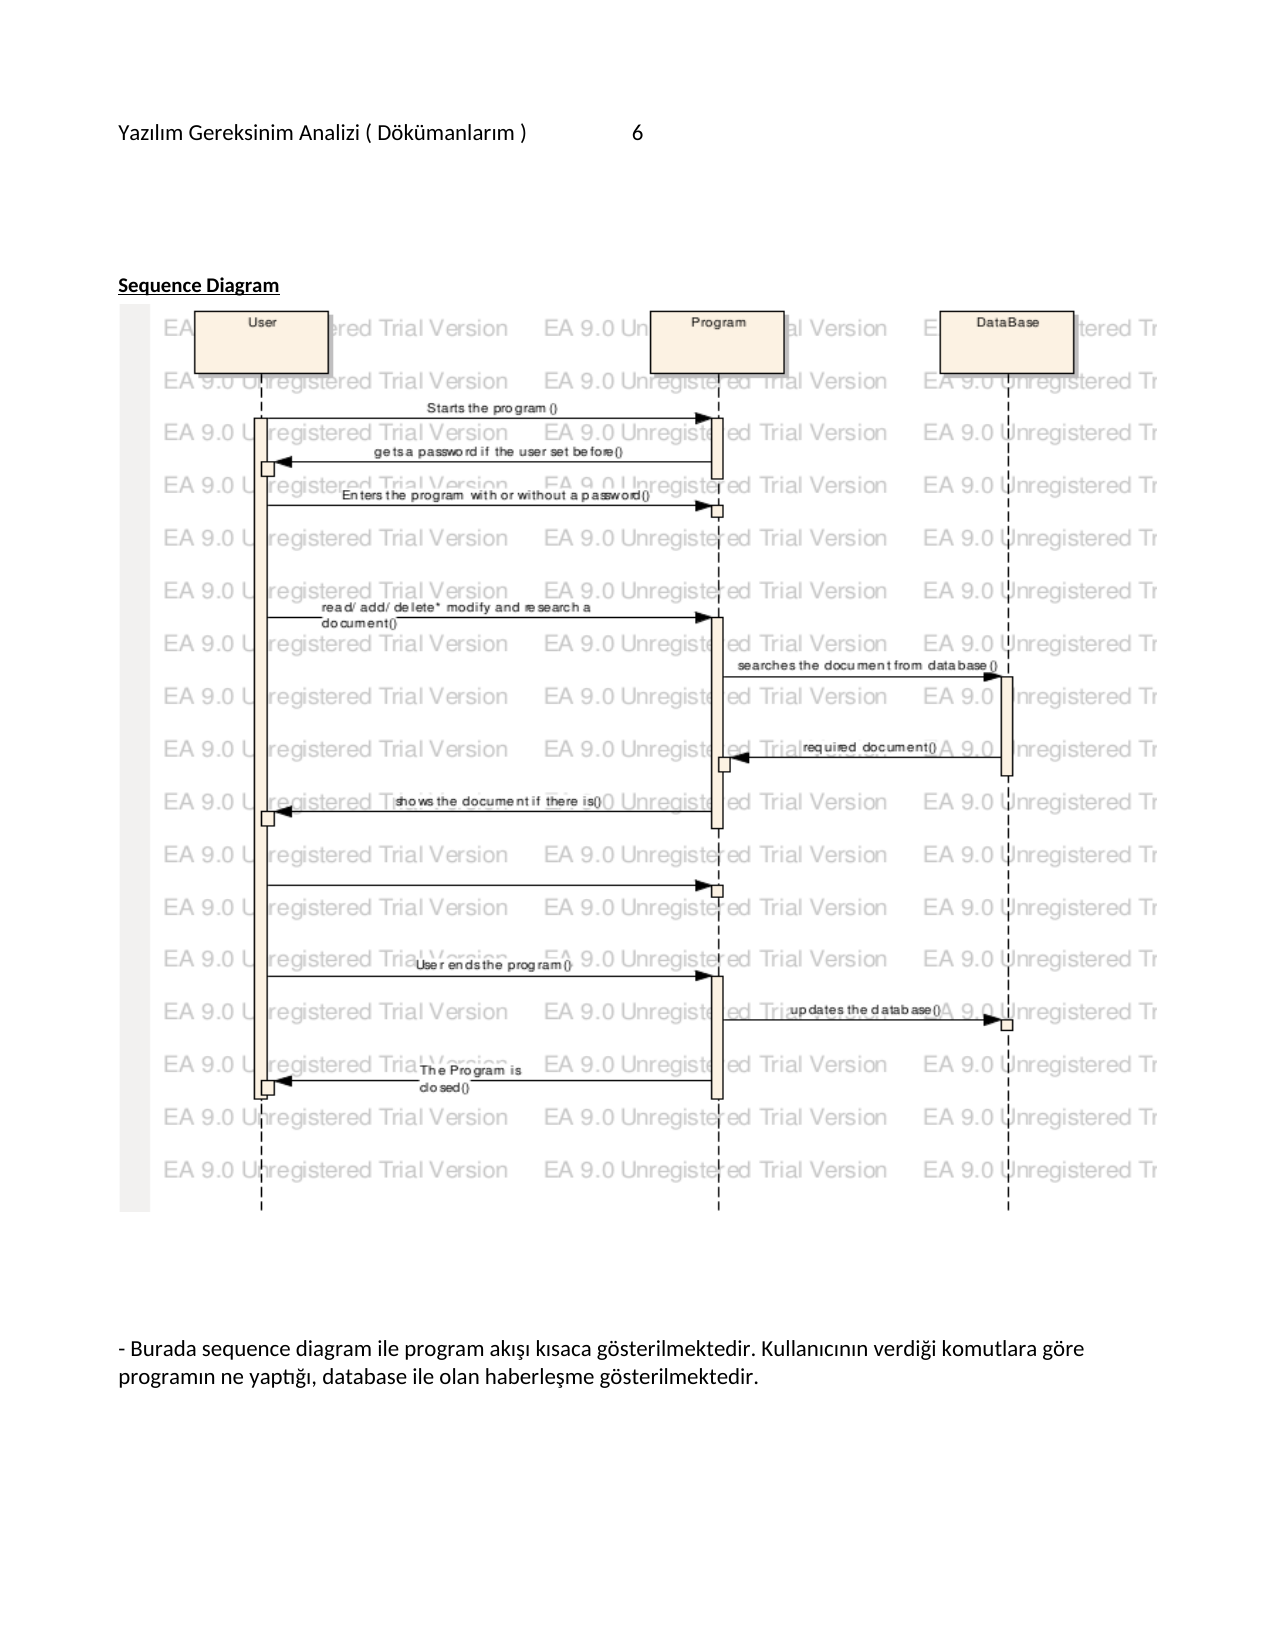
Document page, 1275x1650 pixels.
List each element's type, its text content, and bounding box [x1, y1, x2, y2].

text - Burada sequence diagram ile program akışı kısaca gösterilmektedir. Kullanıcının verdiği komutlara göre programın ne yaptığı, database ile olan haberleşme gösterilmektedir. [118, 1334, 1157, 1390]
picture [119, 304, 1157, 1212]
text Sequence Diagram [118, 272, 1157, 297]
